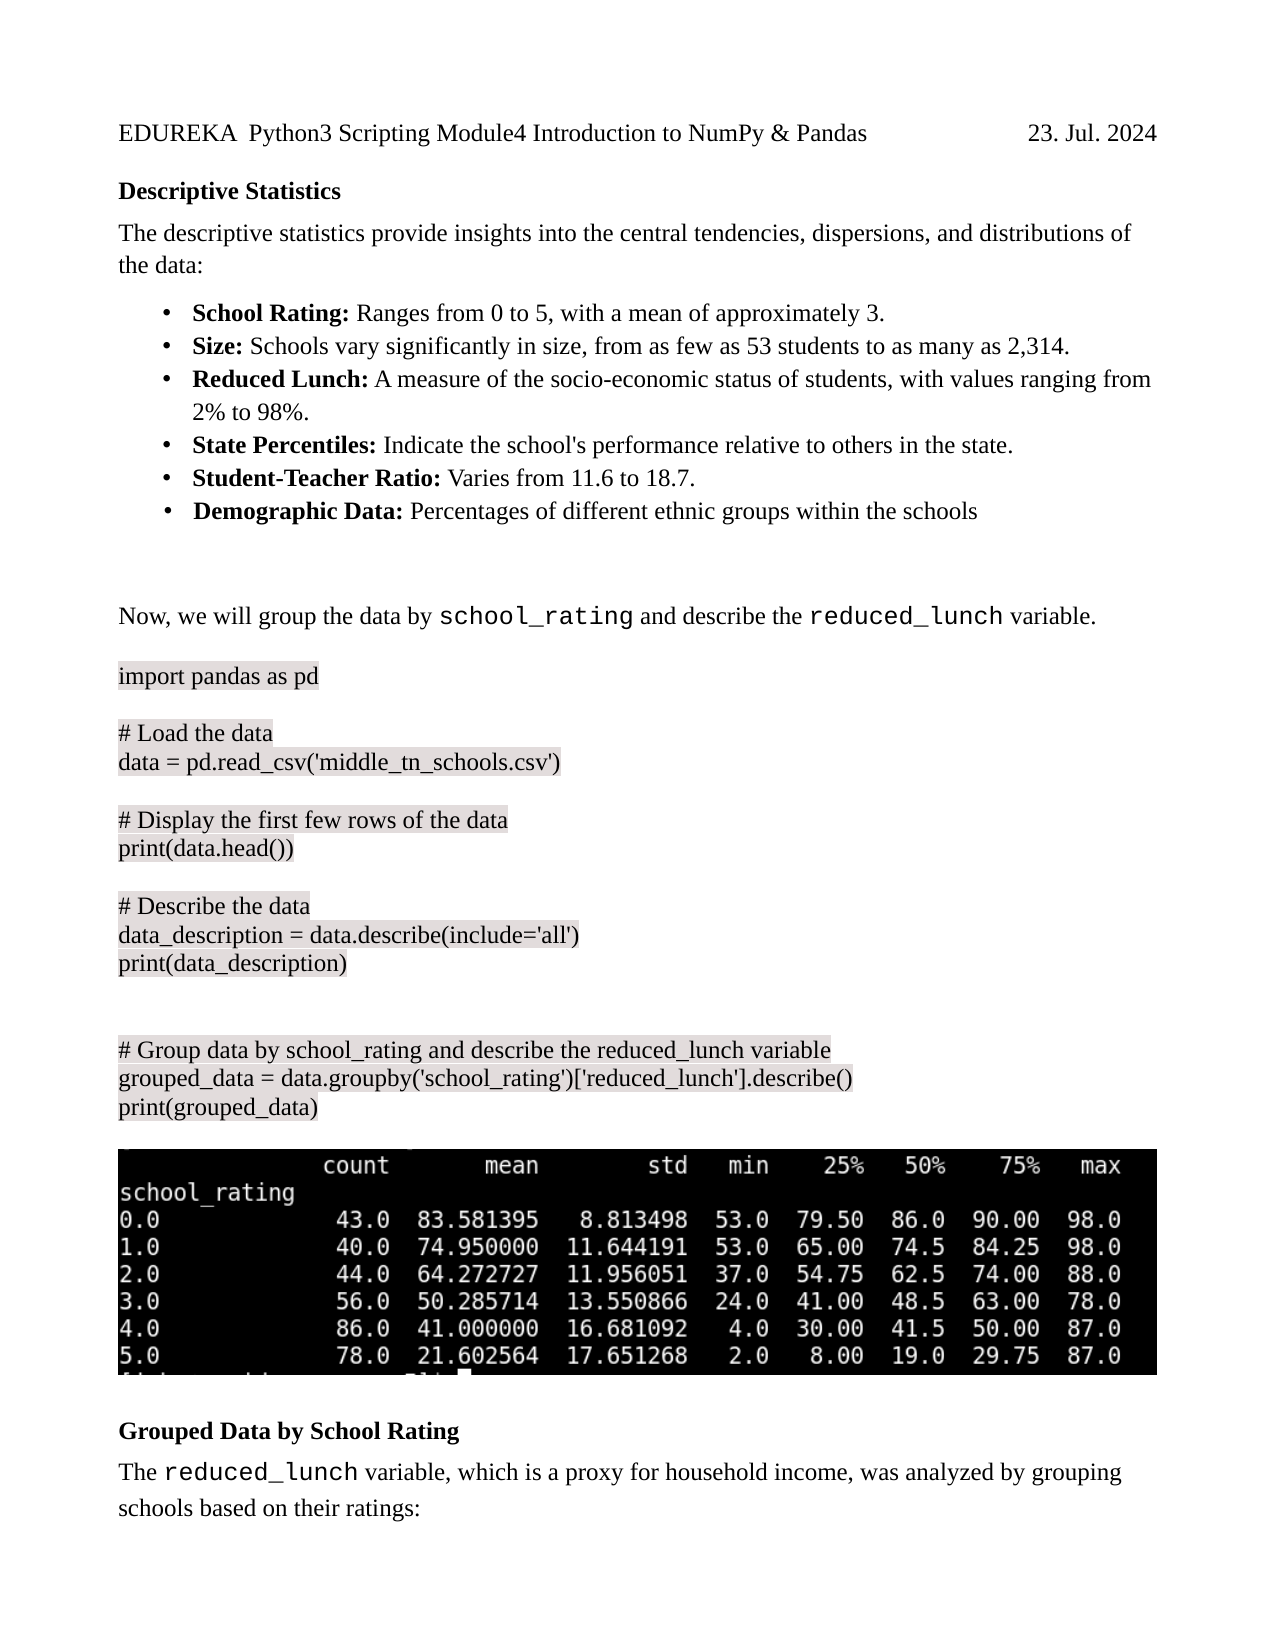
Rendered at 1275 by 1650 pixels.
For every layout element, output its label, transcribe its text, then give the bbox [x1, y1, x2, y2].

text data = pd.read_csv('middle_tn_schools.csv') [118, 747, 1157, 776]
text grouped_data = data.groupby('school_rating')['reduced_lunch'].describe() [118, 1063, 1157, 1092]
text The descriptive statistics provide insights into the central tendencies, dispersions, and distributions of the data: [118, 218, 1157, 279]
list Size: Schools vary significantly in size, from as few as 53 students to as many as 2,314. [162, 331, 1157, 360]
subtitle Descriptive Statistics [118, 176, 1157, 205]
text # Load the data [118, 718, 1157, 747]
list Demographic Data: Percentages of different ethnic groups within the schools [164, 496, 1157, 525]
picture [118, 1149, 1157, 1375]
text # Group data by school_rating and describe the reduced_lunch variable [118, 1035, 1157, 1063]
text import pandas as pd [118, 661, 1157, 690]
list School Rating: Ranges from 0 to 5, with a mean of approximately 3. [162, 298, 1157, 327]
text # Display the first few rows of the data [118, 805, 1157, 833]
list State Percentiles: Indicate the school's performance relative to others in the state. [162, 430, 1157, 459]
text Now, we will group the data by school_rating and describe the reduced_lunch variable. [118, 601, 1157, 632]
text print(grouped_data) [118, 1092, 1157, 1121]
text The reduced_lunch variable, which is a proxy for household income, was analyzed by grouping schools based on their ratings: [118, 1457, 1157, 1521]
text data_description = data.describe(include='all') [118, 920, 1157, 948]
text print(data.head()) [118, 833, 1157, 862]
text # Describe the data [118, 891, 1157, 920]
subtitle Grouped Data by School Rating [118, 1416, 1157, 1445]
list Reduced Lunch: A measure of the socio-economic status of students, with values ranging from 2% to 98%. [162, 364, 1157, 426]
text print(data_description) [118, 948, 1157, 977]
list Student-Teacher Ratio: Varies from 11.6 to 18.7. [162, 463, 1157, 492]
